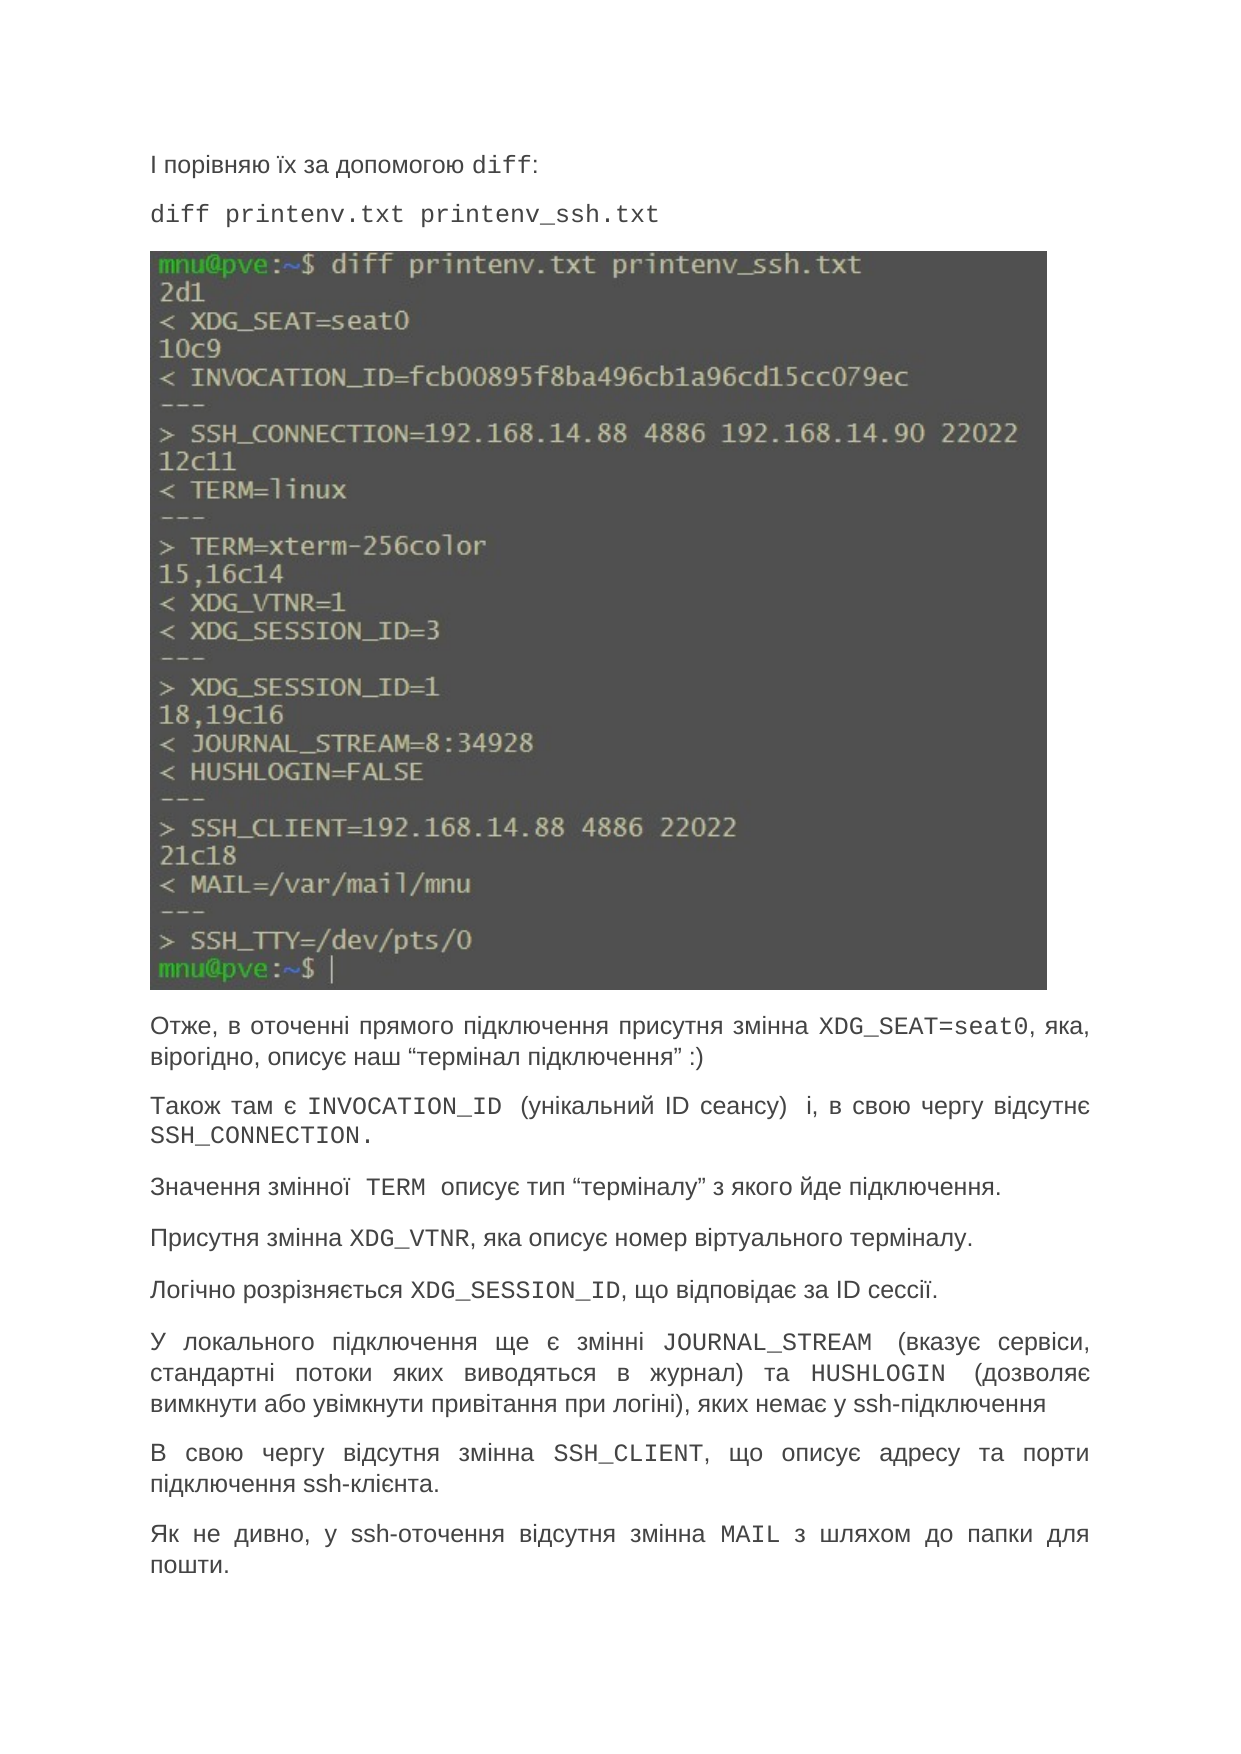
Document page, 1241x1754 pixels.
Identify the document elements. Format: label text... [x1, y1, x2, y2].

text diff printenv.txt printenv_ssh.txt [150, 202, 1090, 230]
text В свою чергу відсутня змінна SSH_CLIENT, що описує адресу та порти підключення ssh-клієнта. [150, 1438, 1090, 1498]
text У локального підключення ще є змінні JOURNAL_STREAM (вказує сервіси, стандартні потоки яких виводяться в журнал) та HUSHLOGIN (дозволяє вимкнути або увімкнути привітання при логіні), яких немає у ssh-підключення [150, 1327, 1090, 1417]
text Також там є INVOCATION_ID (унікальний ID сеансу) і, в свою чергу відсутнє SSH_CONNECTION. [150, 1091, 1090, 1151]
picture [150, 251, 1047, 990]
text Значення змінної TERM описує тип “терміналу” з якого йде підключення. [150, 1171, 1090, 1202]
text І порівняю їх за допомогою diff: [150, 150, 1090, 181]
text Отже, в оточенні прямого підключення присутня змінна XDG_SEAT=seat0, яка, вірогідно, описує наш “термінал підключення” :) [150, 1011, 1090, 1071]
text Логічно розрізняється XDG_SESSION_ID, що відповідає за ID сессії. [150, 1275, 1090, 1306]
text Присутня змінна XDG_VTNR, яка описує номер віртуального терміналу. [150, 1223, 1090, 1254]
text Як не дивно, у ssh-оточення відсутня змінна MAIL з шляхом до папки для пошти. [150, 1519, 1090, 1578]
